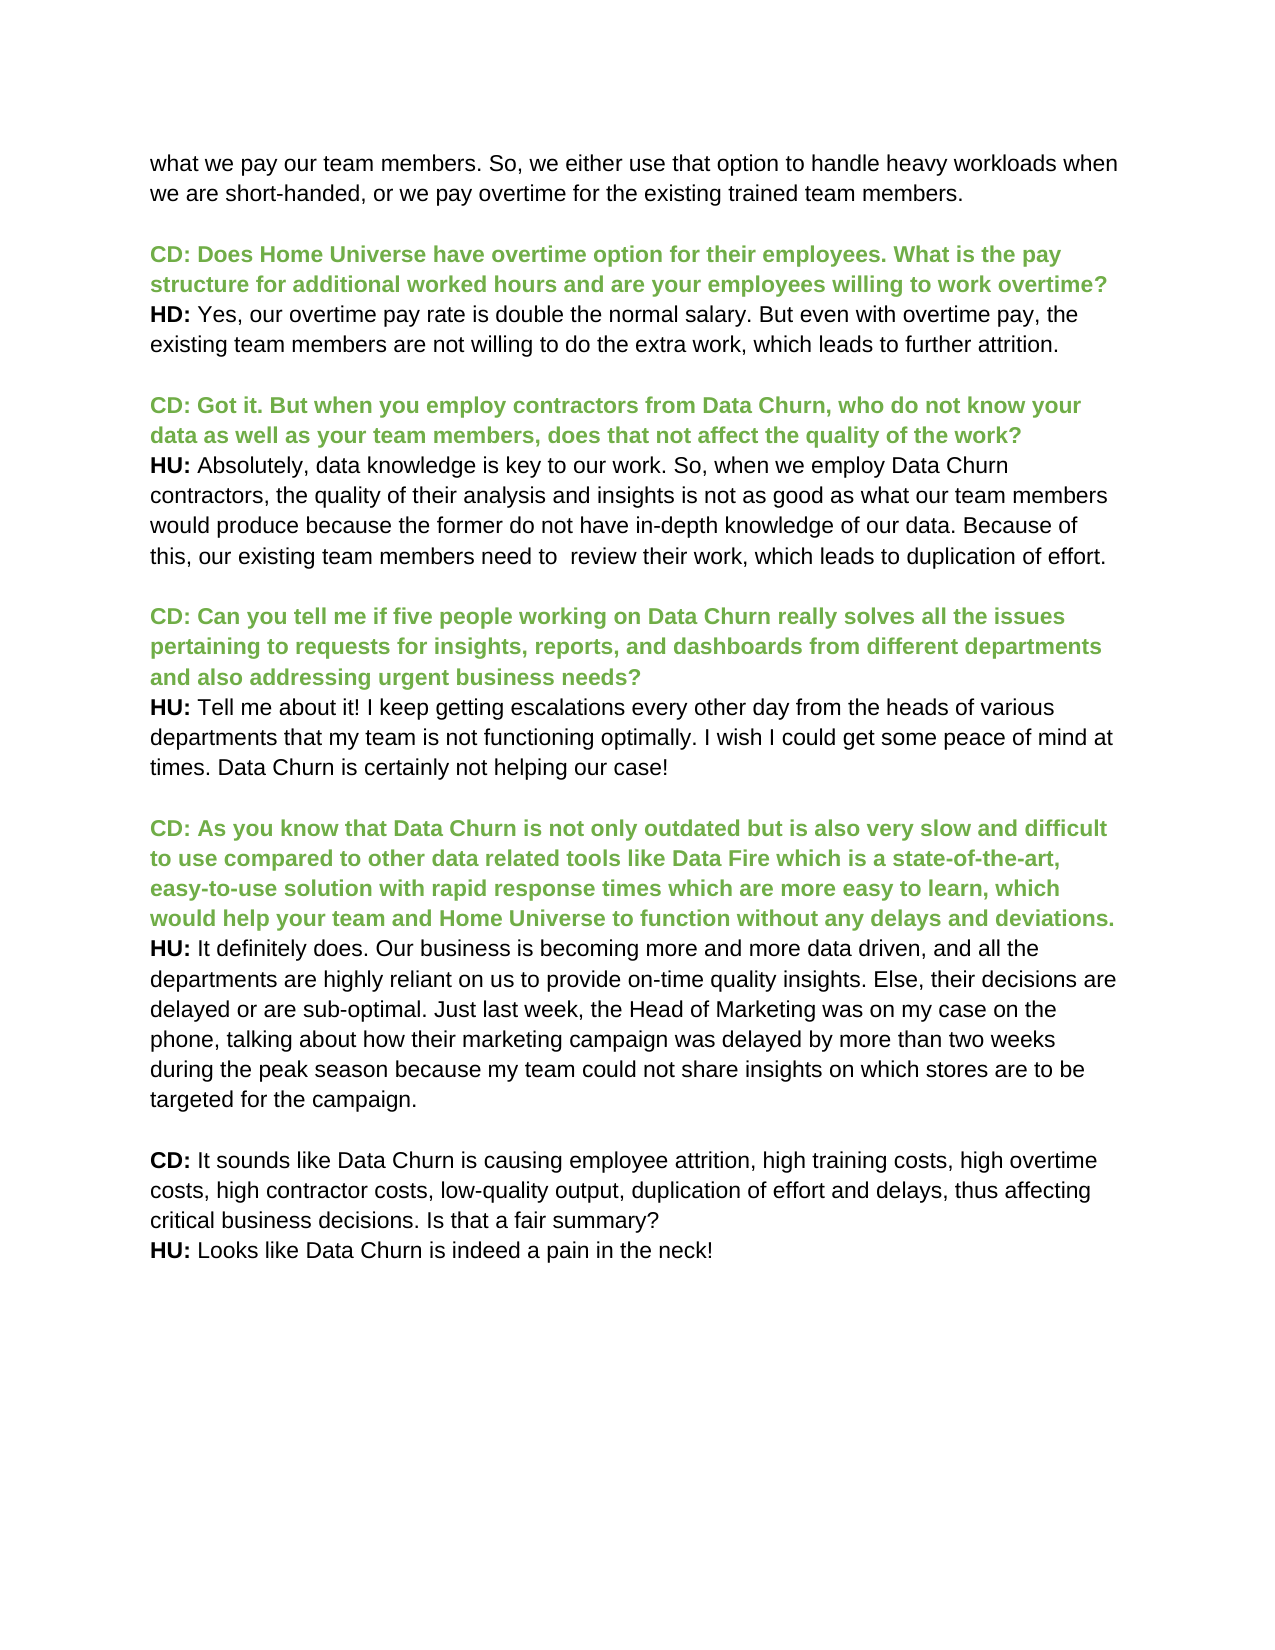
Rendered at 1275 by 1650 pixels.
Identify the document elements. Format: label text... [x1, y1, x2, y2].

text CD: Can you tell me if five people working on Data Churn really solves all the issues pertaining to requests for insights, reports, and dashboards from different departments and also addressing urgent business needs? [150, 603, 1125, 690]
text what we pay our team members. So, we either use that option to handle heavy workloads when we are short-handed, or we pay overtime for the existing trained team members. [150, 150, 1125, 207]
text HU: Looks like Data Churn is indeed a pain in the neck! [150, 1237, 1125, 1264]
text CD: It sounds like Data Churn is causing employee attrition, high training costs, high overtime costs, high contractor costs, low-quality output, duplication of effort and delays, thus affecting critical business decisions. Is that a fair summary? [150, 1147, 1125, 1234]
text CD: Got it. But when you employ contractors from Data Churn, who do not know your data as well as your team members, does that not affect the quality of the work? [150, 392, 1125, 448]
text HU: It definitely does. Our business is becoming more and more data driven, and all the departments are highly reliant on us to provide on-time quality insights. Else, their decisions are delayed or are sub-optimal. Just last week, the Head of Marketing was on my case on the phone, talking about how their marketing campaign was delayed by more than two weeks during the peak season because my team could not share insights on which stores are to be targeted for the campaign. [150, 935, 1125, 1113]
text CD: As you know that Data Churn is not only outdated but is also very slow and difficult to use compared to other data related tools like Data Fire which is a state-of-the-art, easy-to-use solution with rapid response times which are more easy to learn, which would help your team and Home Universe to function without any delays and deviations. [150, 814, 1125, 932]
text HU: Absolutely, data knowledge is key to our work. So, when we employ Data Churn contractors, the quality of their analysis and insights is not as good as what our team members would produce because the former do not have in-depth knowledge of our data. Because of this, our existing team members need to review their work, which leads to duplication of effort. [150, 452, 1125, 569]
text HU: Tell me about it! I keep getting escalations every other day from the heads of various departments that my team is not functioning optimally. I wish I could get some peace of mind at times. Data Churn is certainly not helping our case! [150, 694, 1125, 781]
text CD: Does Home Universe have overtime option for their employees. What is the pay structure for additional worked hours and are your employees willing to work overtime? [150, 241, 1125, 297]
text HD: Yes, our overtime pay rate is double the normal salary. But even with overtime pay, the existing team members are not willing to do the extra work, which leads to further attrition. [150, 301, 1125, 358]
